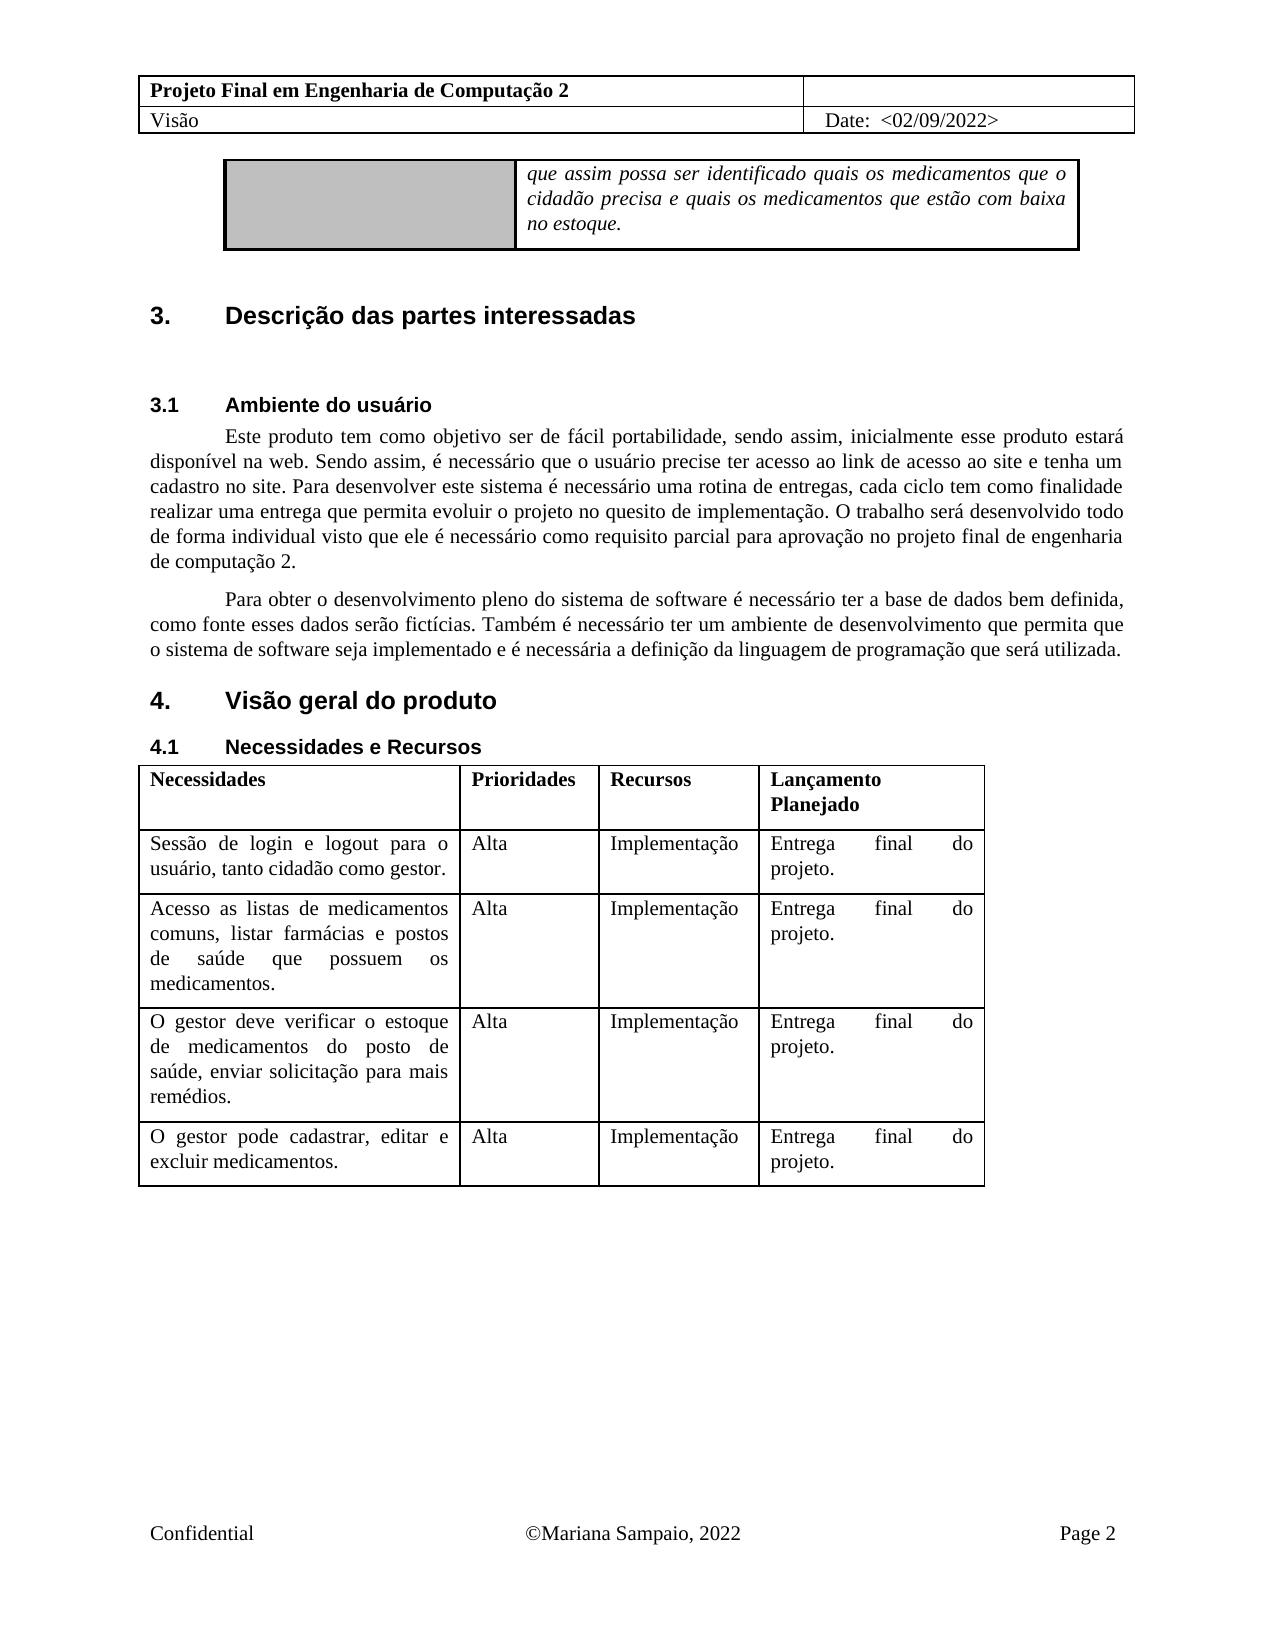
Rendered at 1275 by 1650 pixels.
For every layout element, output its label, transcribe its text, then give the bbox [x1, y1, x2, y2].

table_cell Alta [461, 831, 598, 893]
table_header Necessidades [140, 766, 459, 829]
table_cell Entrega final do projeto. [760, 1009, 984, 1121]
table_cell Sessão de login e logout para o usuário, tanto cidadão como gestor. [140, 831, 459, 893]
table_cell Implementação [600, 831, 758, 893]
table_cell Implementação [600, 1009, 758, 1121]
subtitle Necessidades e Recursos [150, 733, 1125, 758]
table_header Recursos [600, 766, 758, 829]
table_cell [227, 161, 514, 248]
table_cell Implementação [600, 1123, 758, 1185]
table_cell Implementação [600, 895, 758, 1007]
table_cell Alta [461, 895, 598, 1007]
subtitle Ambiente do usuário [150, 392, 1125, 417]
table_cell Alta [461, 1123, 598, 1185]
table_cell Entrega final do projeto. [760, 831, 984, 893]
text Este produto tem como objetivo ser de fácil portabilidade, sendo assim, inicialmente esse produto estará disponível na web. Sendo assim, é necessário que o usuário precise ter acesso ao link de acesso ao site e tenha um cadastro no site. Para desenvolver este sistema é necessário uma rotina de entregas, cada ciclo tem como finalidade realizar uma entrega que permita evoluir o projeto no quesito de implementação. O trabalho será desenvolvido todo de forma individual visto que ele é necessário como requisito parcial para aprovação no projeto final de engenharia de computação 2. [150, 423, 1125, 573]
table_header Lançamento Planejado [760, 766, 984, 829]
table_cell Entrega final do projeto. [760, 895, 984, 1007]
table_cell Acesso as listas de medicamentos comuns, listar farmácias e postos de saúde que possuem os medicamentos. [140, 895, 459, 1007]
table_header Prioridades [461, 766, 598, 829]
table_cell O gestor deve verificar o estoque de medicamentos do posto de saúde, enviar solicitação para mais remédios. [140, 1009, 459, 1121]
subtitle Descrição das partes interessadas [150, 301, 1125, 330]
table_cell O gestor pode cadastrar, editar e excluir medicamentos. [140, 1123, 459, 1185]
table_cell Alta [461, 1009, 598, 1121]
subtitle Visão geral do produto [150, 686, 1125, 715]
text Para obter o desenvolvimento pleno do sistema de software é necessário ter a base de dados bem definida, como fonte esses dados serão fictícias. Também é necessário ter um ambiente de desenvolvimento que permita que o sistema de software seja implementado e é necessária a definição da linguagem de programação que será utilizada. [150, 586, 1125, 661]
table_cell Entrega final do projeto. [760, 1123, 984, 1185]
table_cell que assim possa ser identificado quais os medicamentos que o cidadão precisa e quais os medicamentos que estão com baixa no estoque. [517, 161, 1077, 248]
